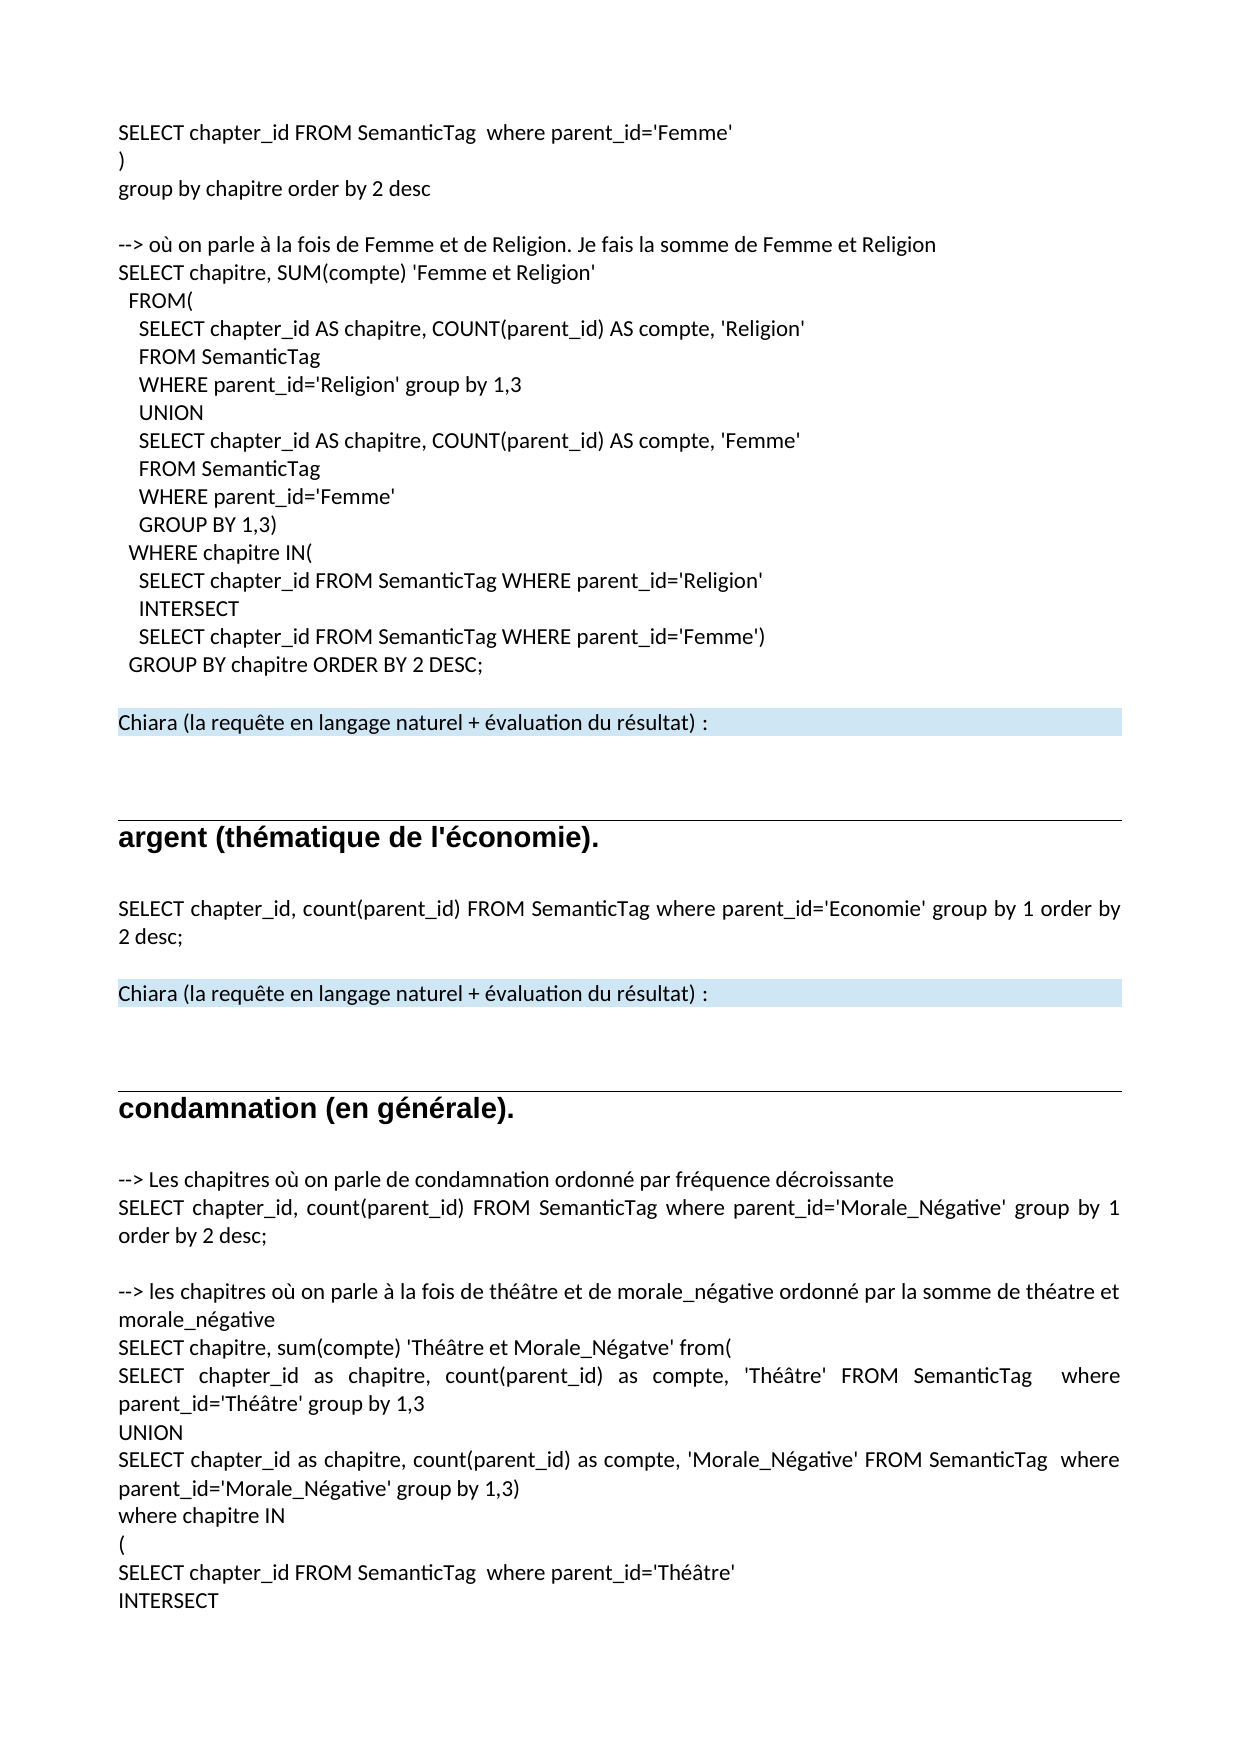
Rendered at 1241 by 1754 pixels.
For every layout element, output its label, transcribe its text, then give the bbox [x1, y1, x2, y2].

text FROM( [118, 286, 1122, 314]
text SELECT chapitre, sum(compte) 'Théâtre et Morale_Négatve' from( [118, 1333, 1122, 1362]
text GROUP BY 1,3) [118, 510, 1122, 538]
text SELECT chapitre, SUM(compte) 'Femme et Religion' [118, 258, 1122, 286]
text FROM SemanticTag [118, 342, 1122, 370]
text Chiara (la requête en langage naturel + évaluation du résultat) : [118, 708, 1122, 736]
text INTERSECT [118, 594, 1122, 622]
text SELECT chapter_id FROM SemanticTag where parent_id='Théâtre' [118, 1558, 1122, 1586]
text group by chapitre order by 2 desc [118, 174, 1122, 202]
text SELECT chapter_id, count(parent_id) FROM SemanticTag where parent_id='Morale_Négative' group by 1 order by 2 desc; [118, 1193, 1122, 1249]
text SELECT chapter_id FROM SemanticTag WHERE parent_id='Religion' [118, 566, 1122, 594]
text where chapitre IN [118, 1502, 1122, 1530]
text WHERE parent_id='Religion' group by 1,3 [118, 370, 1122, 398]
text FROM SemanticTag [118, 454, 1122, 482]
subtitle argent (thématique de l'économie). [118, 821, 1122, 853]
text ) [118, 146, 1122, 174]
text UNION [118, 1418, 1122, 1446]
text SELECT chapter_id as chapitre, count(parent_id) as compte, 'Morale_Négative' FROM SemanticTag where parent_id='Morale_Négative' group by 1,3) [118, 1446, 1122, 1502]
text SELECT chapter_id FROM SemanticTag where parent_id='Femme' [118, 118, 1122, 146]
text GROUP BY chapitre ORDER BY 2 DESC; [118, 651, 1122, 678]
text --> les chapitres où on parle à la fois de théâtre et de morale_négative ordonné par la somme de théatre et morale_négative [118, 1277, 1122, 1333]
text WHERE chapitre IN( [118, 538, 1122, 566]
text WHERE parent_id='Femme' [118, 482, 1122, 510]
text SELECT chapter_id FROM SemanticTag WHERE parent_id='Femme') [118, 622, 1122, 651]
text Chiara (la requête en langage naturel + évaluation du résultat) : [118, 979, 1122, 1007]
text INTERSECT [118, 1586, 1122, 1614]
text --> Les chapitres où on parle de condamnation ordonné par fréquence décroissante [118, 1165, 1122, 1193]
text ( [118, 1530, 1122, 1558]
text SELECT chapter_id as chapitre, count(parent_id) as compte, 'Théâtre' FROM SemanticTag where parent_id='Théâtre' group by 1,3 [118, 1362, 1122, 1418]
text --> où on parle à la fois de Femme et de Religion. Je fais la somme de Femme et Religion [118, 230, 1122, 258]
subtitle condamnation (en générale). [118, 1092, 1122, 1125]
text SELECT chapter_id AS chapitre, COUNT(parent_id) AS compte, 'Femme' [118, 426, 1122, 454]
text UNION [118, 398, 1122, 426]
text SELECT chapter_id AS chapitre, COUNT(parent_id) AS compte, 'Religion' [118, 314, 1122, 342]
text SELECT chapter_id, count(parent_id) FROM SemanticTag where parent_id='Economie' group by 1 order by 2 desc; [118, 894, 1122, 950]
